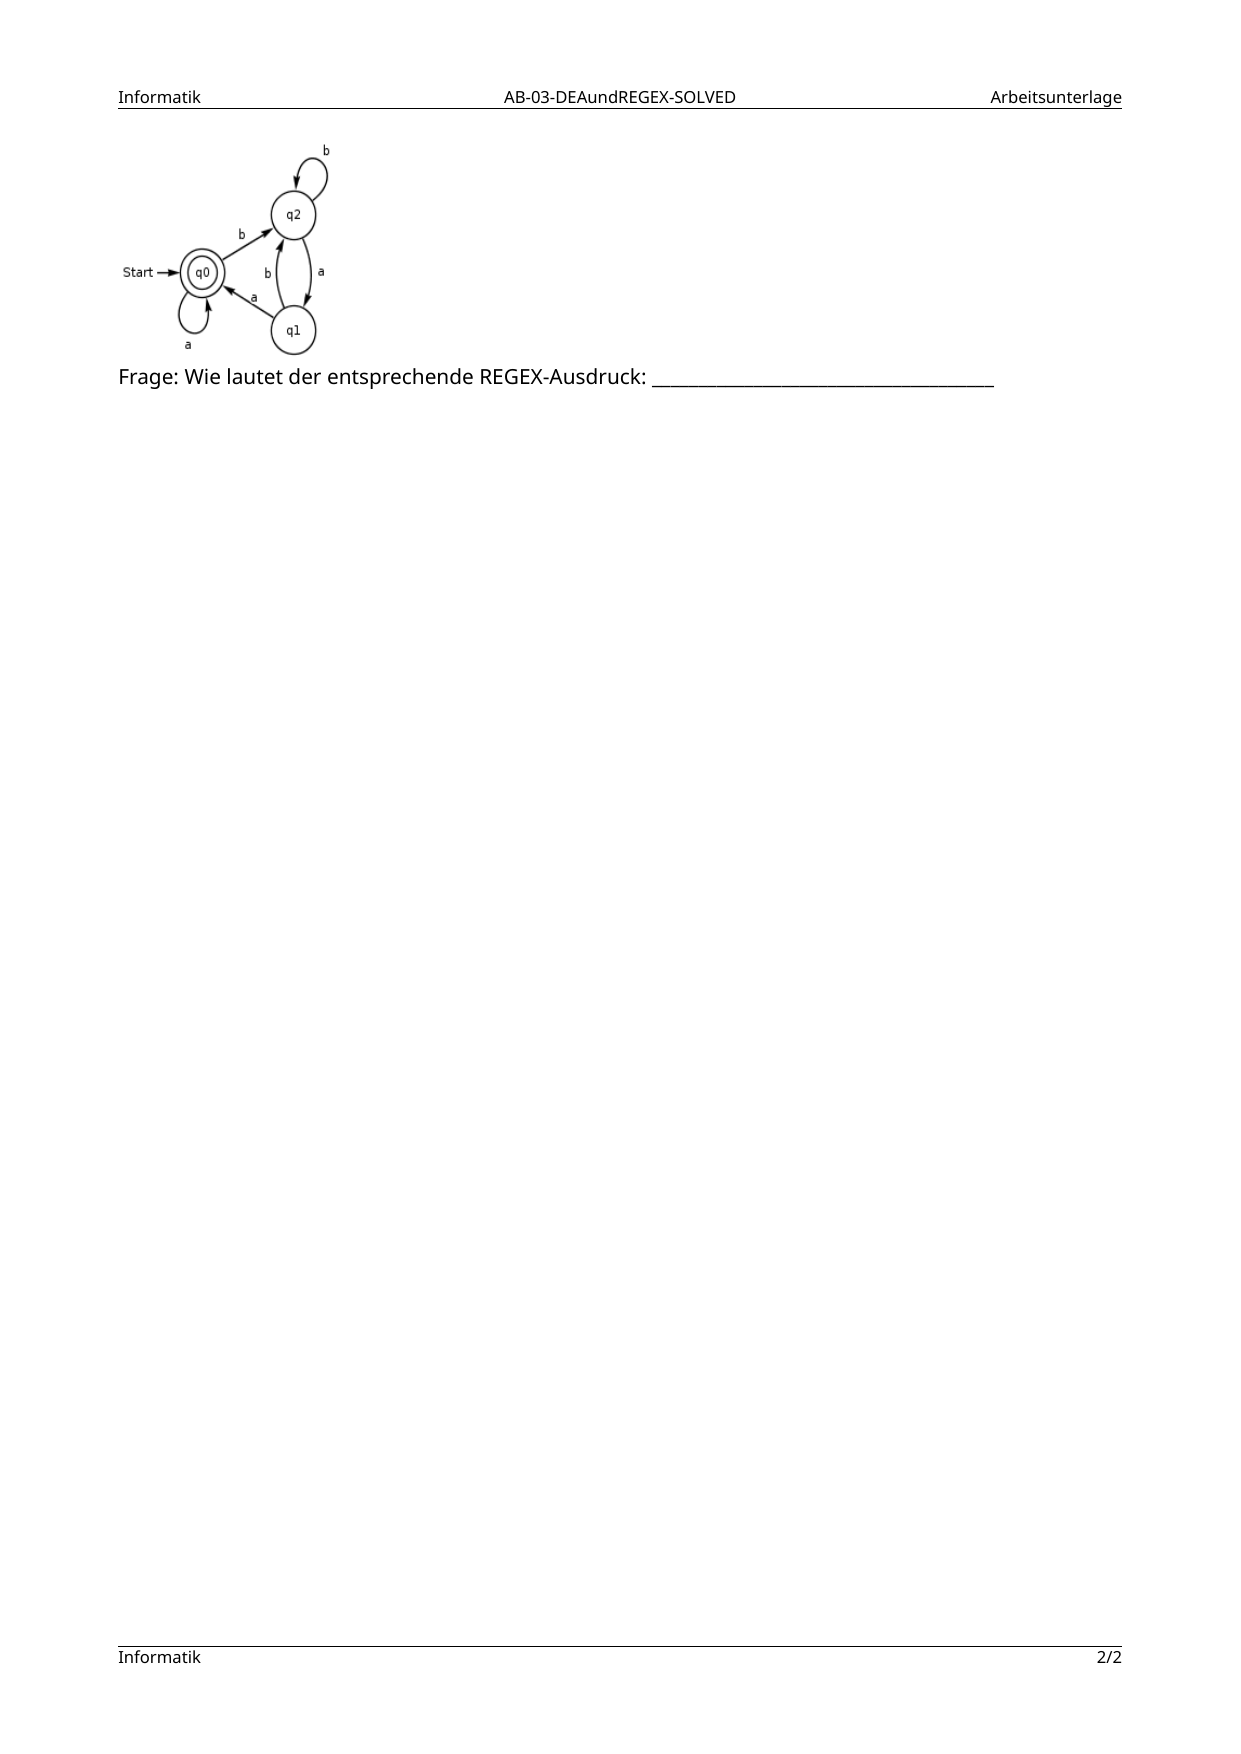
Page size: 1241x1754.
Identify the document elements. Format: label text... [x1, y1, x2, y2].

text Frage: Wie lautet der entsprechende REGEX-Ausdruck: _____________________________________ [118, 138, 1122, 390]
picture [102, 134, 339, 362]
